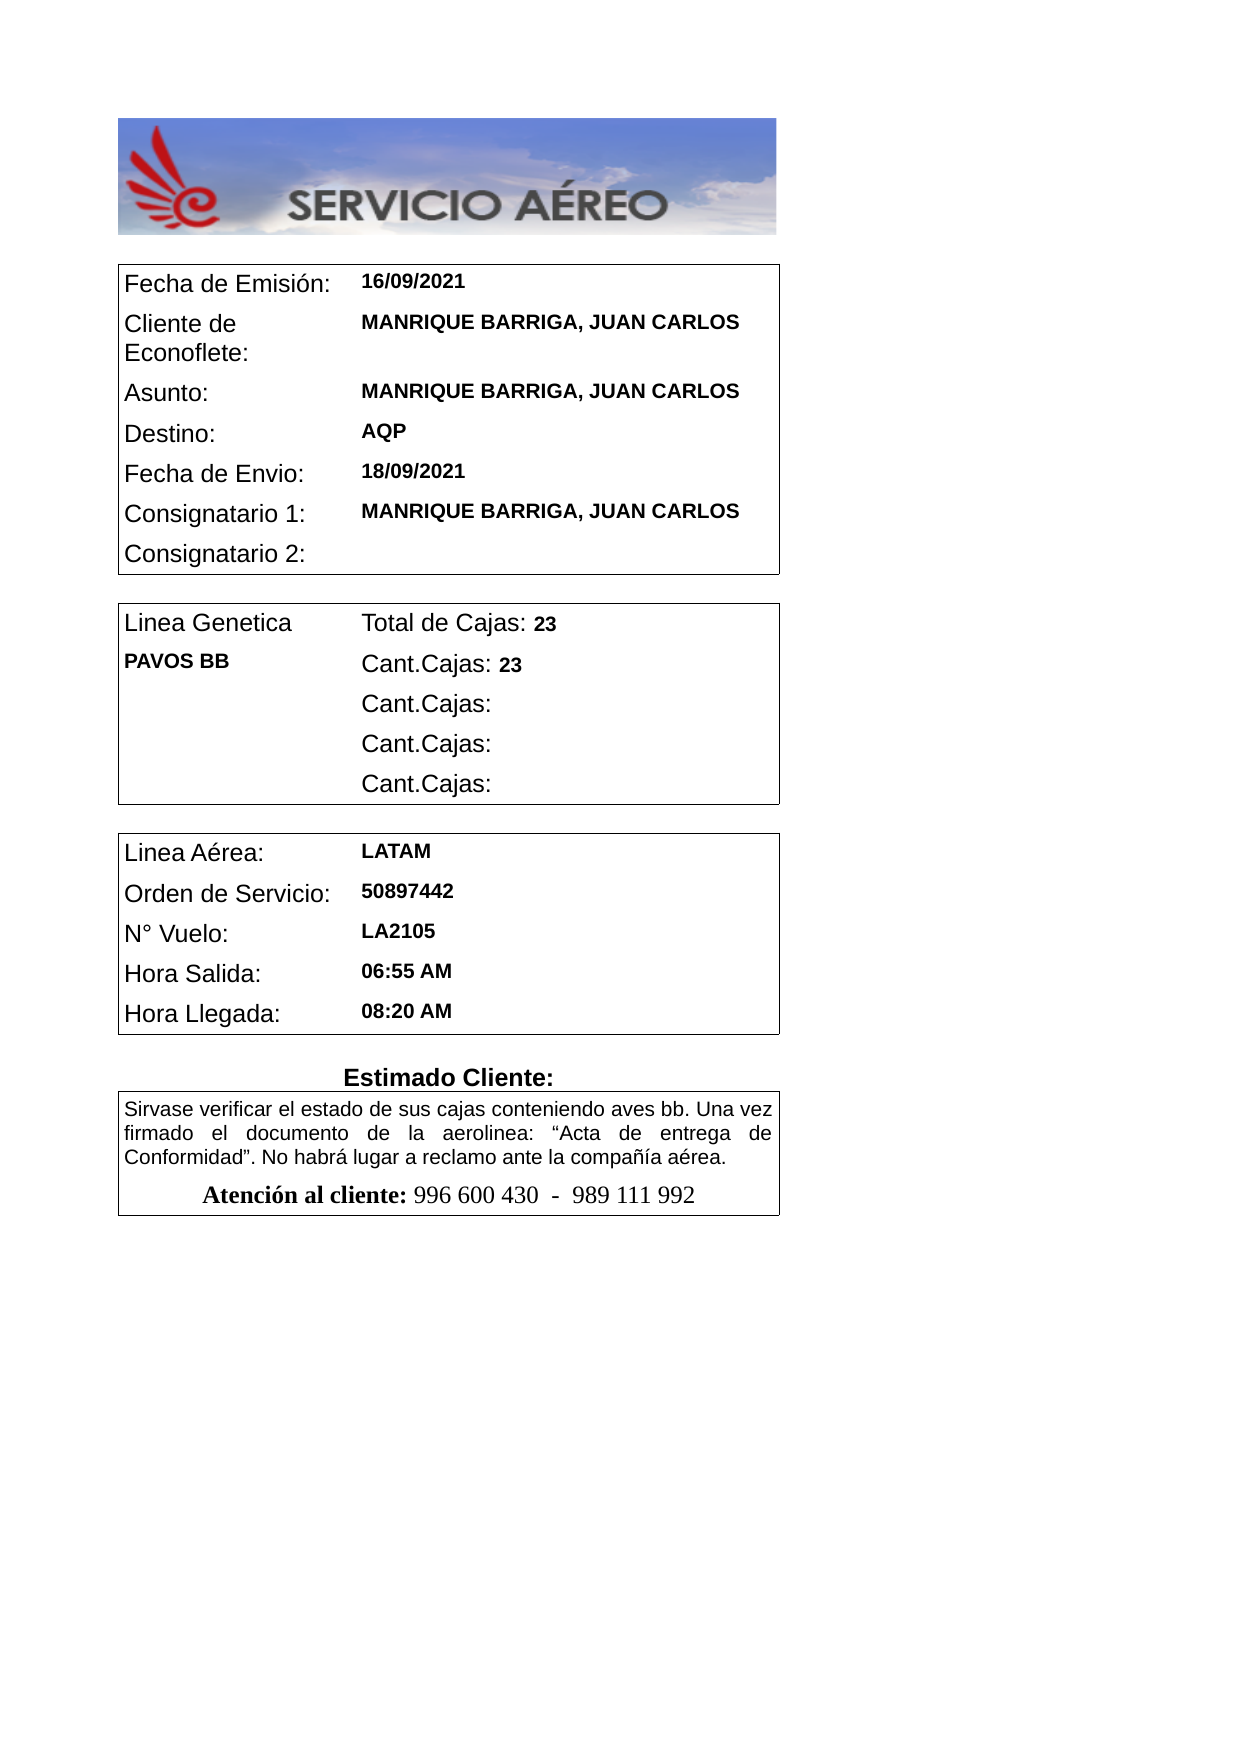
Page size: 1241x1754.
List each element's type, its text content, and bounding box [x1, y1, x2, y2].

table_cell Linea Aérea: [119, 834, 356, 873]
table_cell 08:20 AM [356, 994, 779, 1034]
table_cell Cant.Cajas: 23 [356, 643, 779, 683]
table_cell Total de Cajas: 23 [356, 604, 779, 643]
table_cell [356, 534, 779, 574]
table_cell 06:55 AM [356, 953, 779, 993]
table_cell Linea Genetica [119, 604, 356, 643]
table_cell Consignatario 1: [119, 493, 356, 533]
table_cell Estimado Cliente: [118, 1035, 779, 1091]
table_cell LATAM [356, 834, 779, 873]
table_header Fecha de Emisión: [119, 265, 356, 304]
table_cell Orden de Servicio: [119, 873, 356, 913]
table_cell PAVOS BB [119, 643, 356, 683]
table_cell [119, 764, 356, 804]
picture [118, 118, 777, 235]
table_cell Cant.Cajas: [356, 764, 779, 804]
table_cell [118, 805, 356, 833]
table_cell AQP [356, 413, 779, 453]
table_cell Atención al cliente: 996 600 430 - 989 111 992 [119, 1175, 779, 1215]
table_cell [356, 805, 779, 833]
table_cell [118, 575, 356, 603]
table_cell [119, 723, 356, 763]
table_cell Consignatario 2: [119, 534, 356, 574]
table_cell Fecha de Envio: [119, 453, 356, 493]
table_cell MANRIQUE BARRIGA, JUAN CARLOS [356, 493, 779, 533]
table_cell MANRIQUE BARRIGA, JUAN CARLOS [356, 304, 779, 373]
table_cell Hora Llegada: [119, 994, 356, 1034]
table_cell MANRIQUE BARRIGA, JUAN CARLOS [356, 373, 779, 413]
table_cell [119, 683, 356, 723]
table_cell [356, 575, 779, 603]
table_cell Destino: [119, 413, 356, 453]
table_cell Asunto: [119, 373, 356, 413]
table_cell Cant.Cajas: [356, 723, 779, 763]
table_cell Cliente de Econoflete: [119, 304, 356, 373]
table_cell Cant.Cajas: [356, 683, 779, 723]
table_cell N° Vuelo: [119, 913, 356, 953]
table_cell Sirvase verificar el estado de sus cajas conteniendo aves bb. Una vez firmado el documento de la aerolinea: “Acta de entrega de Conformidad”. No habrá lugar a reclamo ante la compañía aérea. [119, 1092, 779, 1175]
table_header 16/09/2021 [356, 265, 779, 304]
table_cell 50897442 [356, 873, 779, 913]
table_cell 18/09/2021 [356, 453, 779, 493]
table_cell Hora Salida: [119, 953, 356, 993]
table_cell LA2105 [356, 913, 779, 953]
